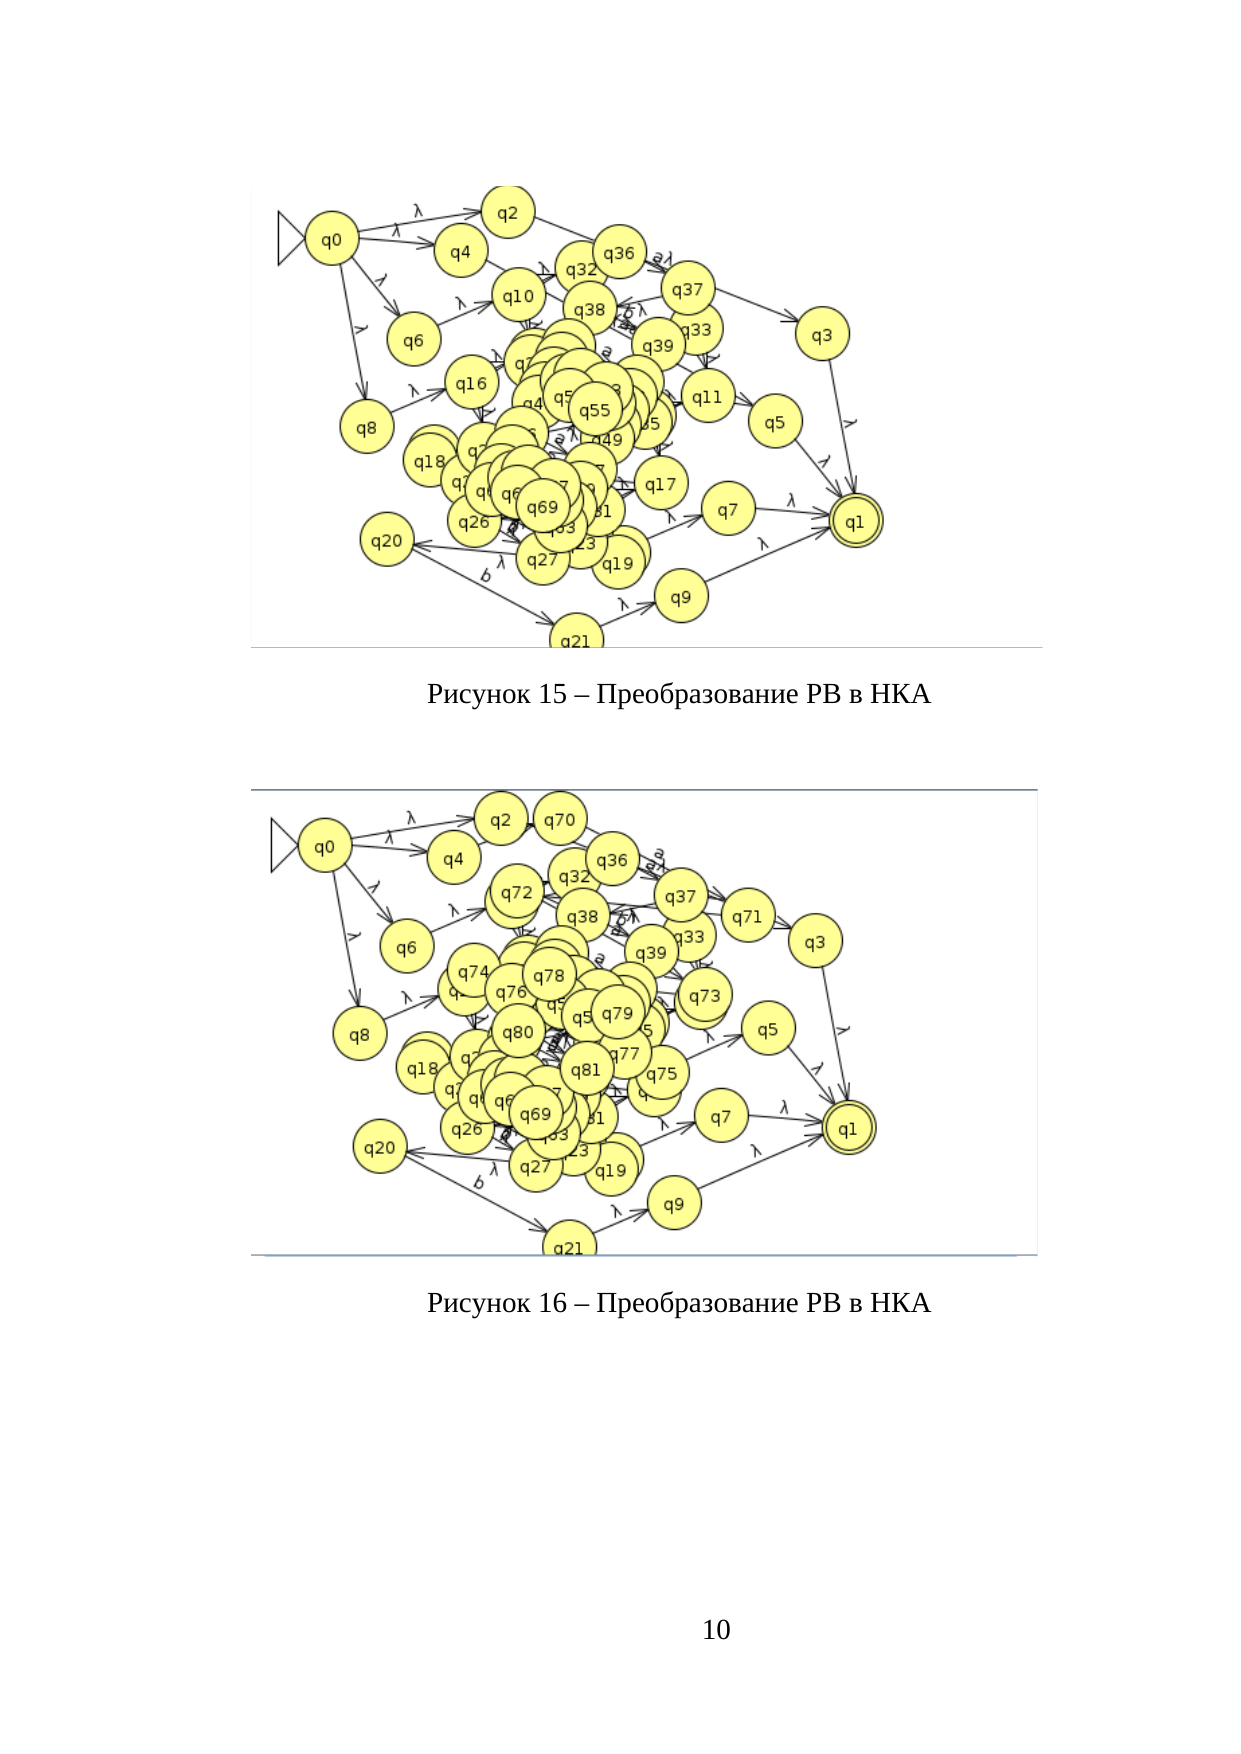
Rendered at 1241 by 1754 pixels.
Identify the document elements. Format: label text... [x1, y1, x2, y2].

text Рисунок 16 – Преобразование РВ в НКА [177, 1286, 1181, 1319]
text Рисунок 15 – Преобразование РВ в НКА [177, 677, 1181, 710]
picture [251, 186, 1043, 648]
picture [251, 789, 1038, 1257]
